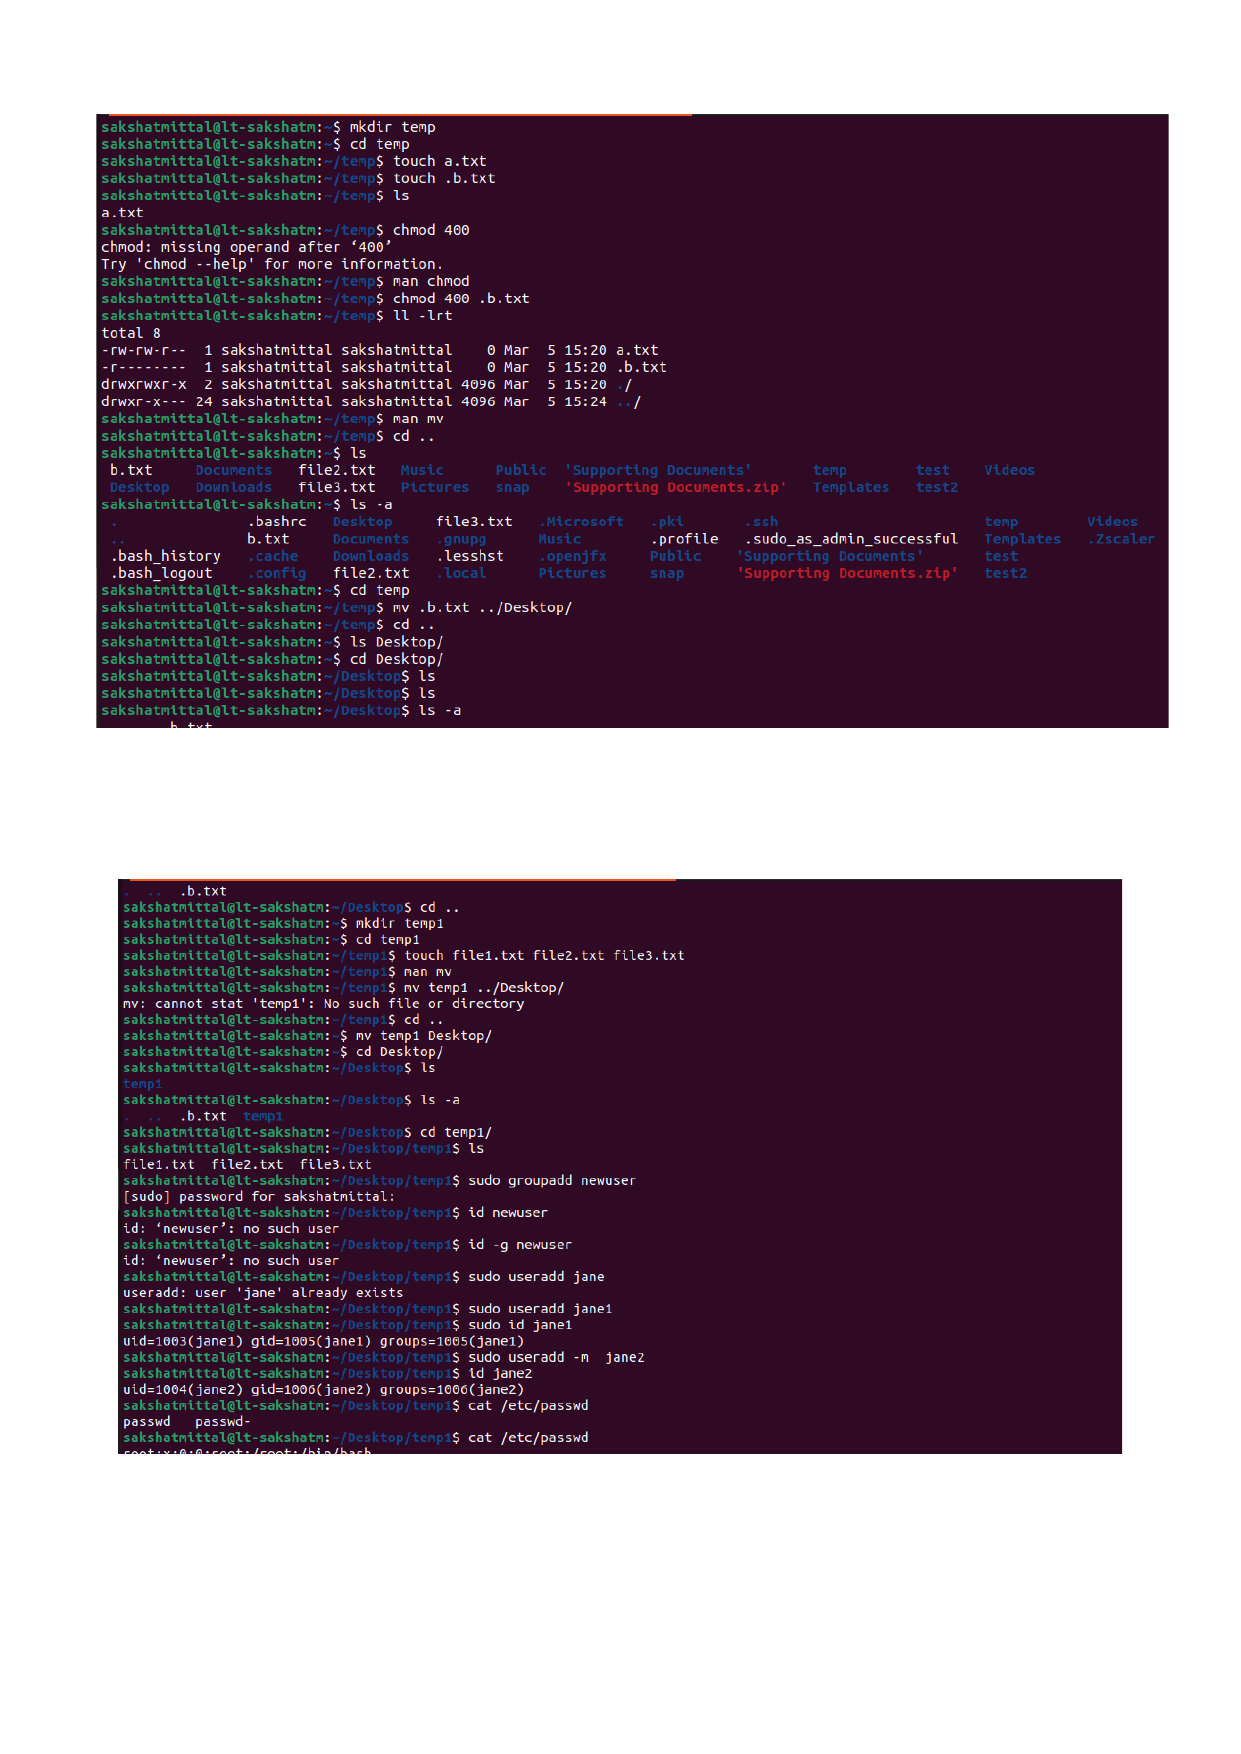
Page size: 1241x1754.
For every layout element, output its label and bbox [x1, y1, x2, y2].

picture [96, 114, 1169, 728]
picture [118, 879, 1123, 1454]
